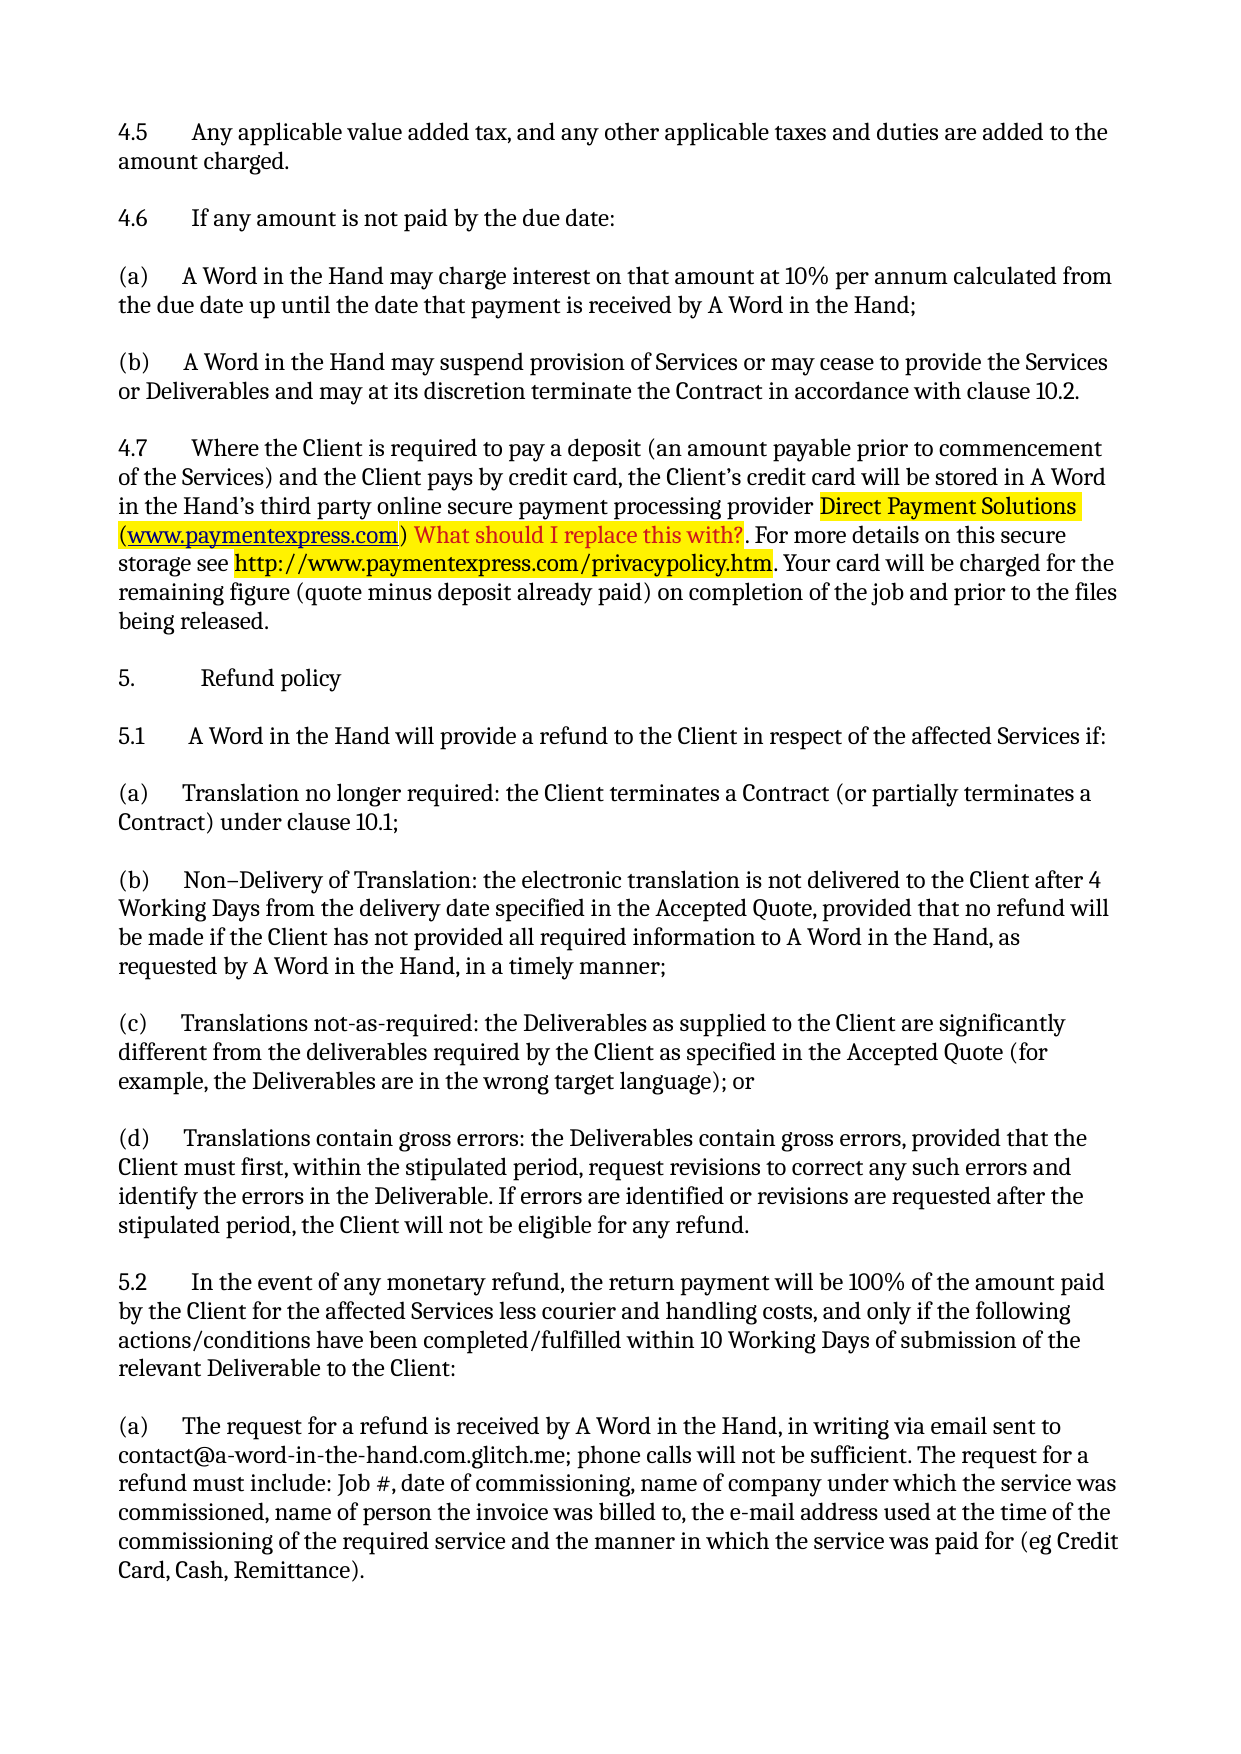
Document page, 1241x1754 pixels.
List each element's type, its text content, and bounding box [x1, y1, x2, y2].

text 4.7 Where the Client is required to pay a deposit (an amount payable prior to commencement of the Services) and the Client pays by credit card, the Client’s credit card will be stored in A Word in the Hand’s third party online secure payment processing provider Direct Payment Solutions (www.paymentexpress.com) What should I replace this with?. For more details on this secure storage see http://www.paymentexpress.com/privacypolicy.htm. Your card will be charged for the remaining figure (quote minus deposit already paid) on completion of the job and prior to the files being released. [118, 434, 1122, 636]
text 5.2 In the event of any monetary refund, the return payment will be 100% of the amount paid by the Client for the affected Services less courier and handling costs, and only if the following actions/conditions have been completed/fulfilled within 10 Working Days of submission of the relevant Deliverable to the Client: [118, 1268, 1122, 1383]
text (b) Non–Delivery of Translation: the electronic translation is not delivered to the Client after 4 Working Days from the delivery date specified in the Accepted Quote, provided that no refund will be made if the Client has not provided all required information to A Word in the Hand, as requested by A Word in the Hand, in a timely manner; [118, 866, 1122, 981]
text 5. Refund policy [118, 664, 1122, 693]
text 4.5 Any applicable value added tax, and any other applicable taxes and duties are added to the amount charged. [118, 118, 1122, 176]
text (a) The request for a refund is received by A Word in the Hand, in writing via email sent to contact@a-word-in-the-hand.com.glitch.me; phone calls will not be sufficient. The request for a refund must include: Job #, date of commissioning, name of company under which the service was commissioned, name of person the invoice was billed to, the e-mail address used at the time of the commissioning of the required service and the manner in which the service was paid for (eg Credit Card, Cash, Remittance). [118, 1412, 1122, 1584]
text (b) A Word in the Hand may suspend provision of Services or may cease to provide the Services or Deliverables and may at its discretion terminate the Contract in accordance with clause 10.2. [118, 348, 1122, 406]
text (a) Translation no longer required: the Client terminates a Contract (or partially terminates a Contract) under clause 10.1; [118, 779, 1122, 837]
text (a) A Word in the Hand may charge interest on that amount at 10% per annum calculated from the due date up until the date that payment is received by A Word in the Hand; [118, 262, 1122, 319]
text (d) Translations contain gross errors: the Deliverables contain gross errors, provided that the Client must first, within the stipulated period, request revisions to correct any such errors and identify the errors in the Deliverable. If errors are identified or revisions are requested after the stipulated period, the Client will not be eligible for any refund. [118, 1124, 1122, 1239]
text 4.6 If any amount is not paid by the due date: [118, 204, 1122, 233]
text (c) Translations not-as-required: the Deliverables as supplied to the Client are significantly different from the deliverables required by the Client as specified in the Accepted Quote (for example, the Deliverables are in the wrong target language); or [118, 1009, 1122, 1096]
text 5.1 A Word in the Hand will provide a refund to the Client in respect of the affected Services if: [118, 722, 1122, 751]
